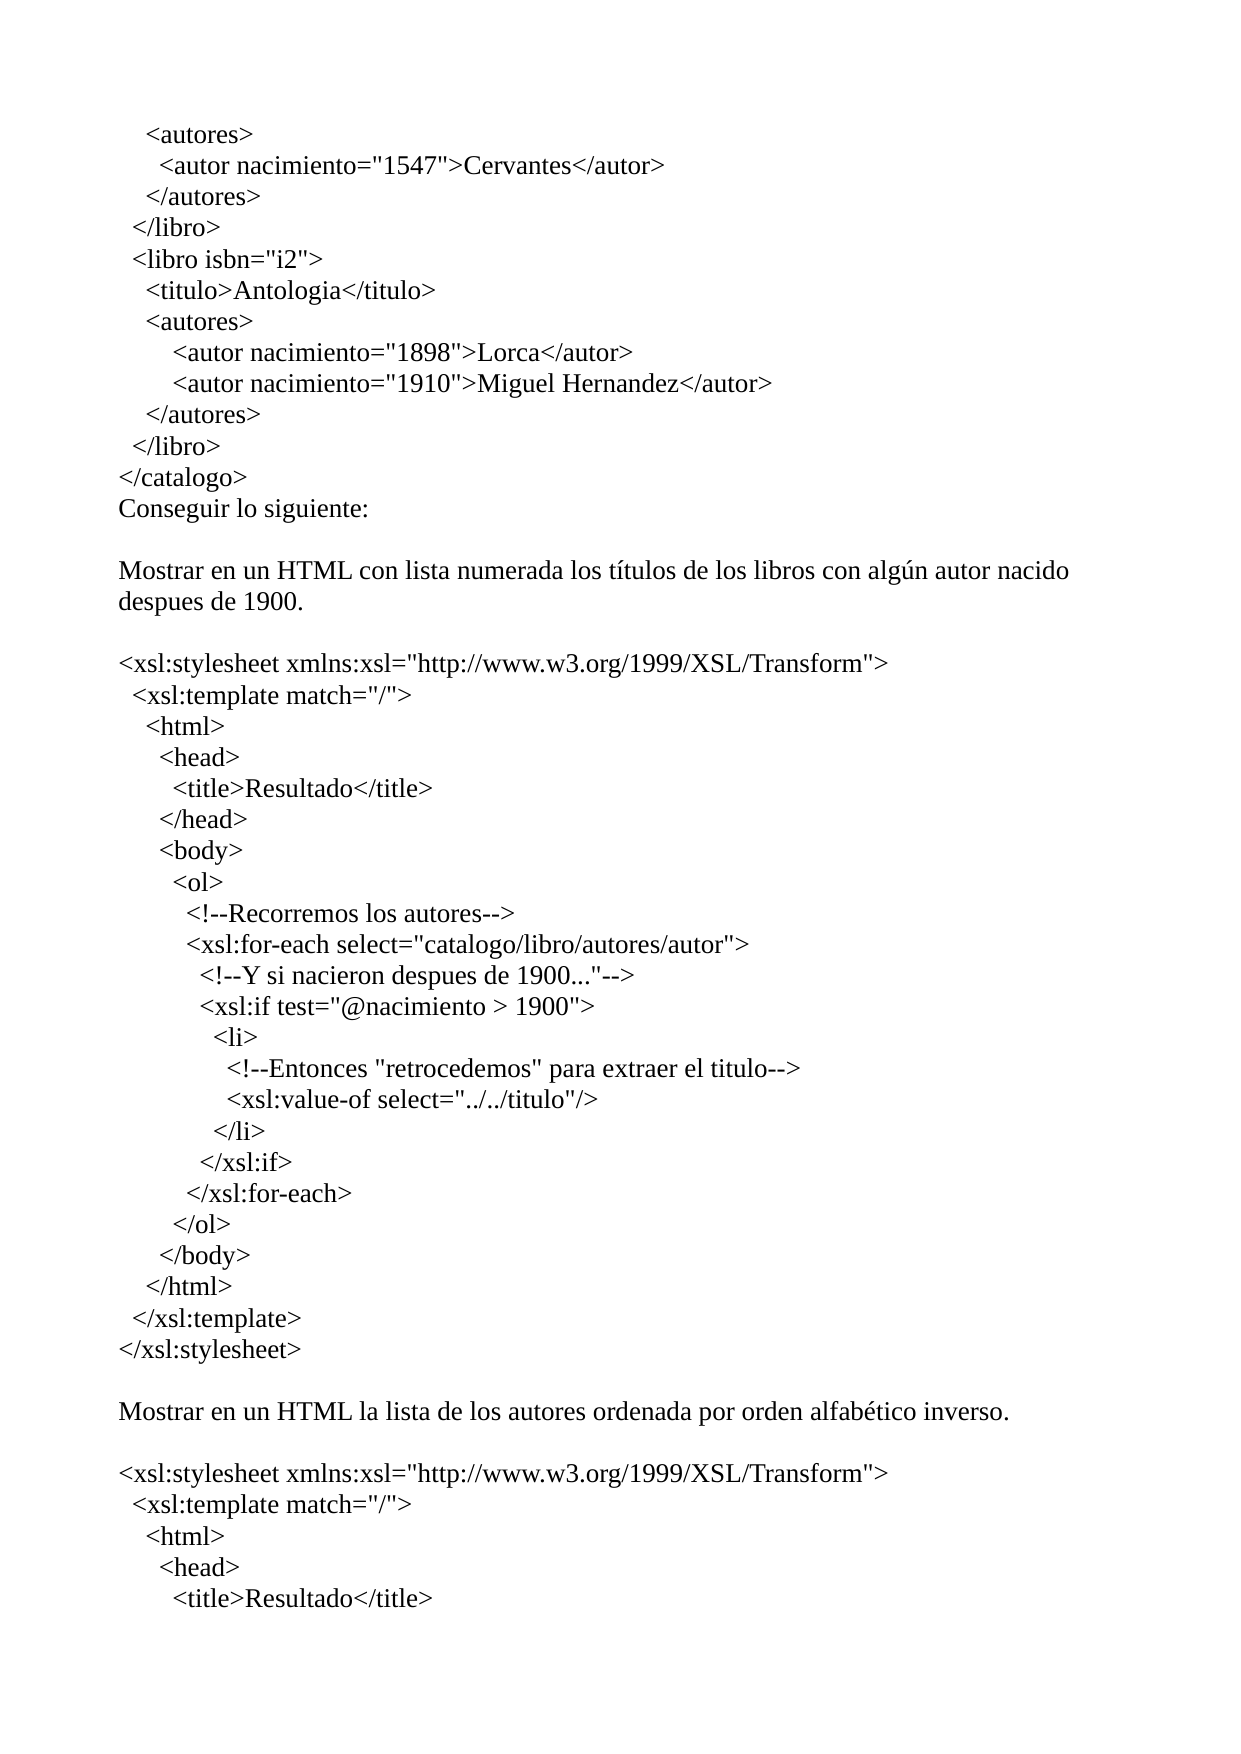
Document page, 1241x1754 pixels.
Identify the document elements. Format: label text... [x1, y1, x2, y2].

text <head> [118, 741, 1122, 772]
text </head> [118, 803, 1122, 834]
text Mostrar en un HTML con lista numerada los títulos de los libros con algún autor nacido despues de 1900. [118, 554, 1122, 616]
text <ol> [118, 866, 1122, 897]
text Mostrar en un HTML la lista de los autores ordenada por orden alfabético inverso. [118, 1395, 1122, 1426]
text <titulo>Antologia</titulo> [118, 274, 1122, 305]
text <body> [118, 834, 1122, 866]
text </libro> [118, 429, 1122, 461]
text </xsl:template> [118, 1302, 1122, 1333]
text <autores> [118, 305, 1122, 336]
text </ol> [118, 1208, 1122, 1239]
text </html> [118, 1271, 1122, 1302]
text <xsl:if test="@nacimiento > 1900"> [118, 990, 1122, 1021]
text <!--Entonces "retrocedemos" para extraer el titulo--> [118, 1052, 1122, 1084]
text <xsl:value-of select="../../titulo"/> [118, 1084, 1122, 1115]
text <autor nacimiento="1547">Cervantes</autor> [118, 149, 1122, 180]
text </xsl:for-each> [118, 1177, 1122, 1208]
text </catalogo> [118, 461, 1122, 492]
text </autores> [118, 180, 1122, 212]
text <xsl:template match="/"> [118, 679, 1122, 710]
text <autor nacimiento="1898">Lorca</autor> [118, 336, 1122, 367]
text <title>Resultado</title> [118, 1582, 1122, 1613]
text </xsl:if> [118, 1146, 1122, 1177]
text <libro isbn="i2"> [118, 243, 1122, 274]
text <li> [118, 1021, 1122, 1052]
text </autores> [118, 398, 1122, 429]
text Conseguir lo siguiente: [118, 492, 1122, 523]
text <title>Resultado</title> [118, 772, 1122, 803]
text <html> [118, 710, 1122, 741]
text </body> [118, 1239, 1122, 1271]
text <!--Recorremos los autores--> [118, 897, 1122, 928]
text </xsl:stylesheet> [118, 1333, 1122, 1364]
text </libro> [118, 212, 1122, 243]
text <xsl:stylesheet xmlns:xsl="http://www.w3.org/1999/XSL/Transform"> [118, 648, 1122, 679]
text <xsl:for-each select="catalogo/libro/autores/autor"> [118, 928, 1122, 959]
text <autor nacimiento="1910">Miguel Hernandez</autor> [118, 367, 1122, 398]
text <head> [118, 1551, 1122, 1582]
text </li> [118, 1115, 1122, 1146]
text <html> [118, 1520, 1122, 1551]
text <xsl:stylesheet xmlns:xsl="http://www.w3.org/1999/XSL/Transform"> [118, 1457, 1122, 1488]
text <xsl:template match="/"> [118, 1488, 1122, 1520]
text <!--Y si nacieron despues de 1900..."--> [118, 959, 1122, 990]
text <autores> [118, 118, 1122, 149]
